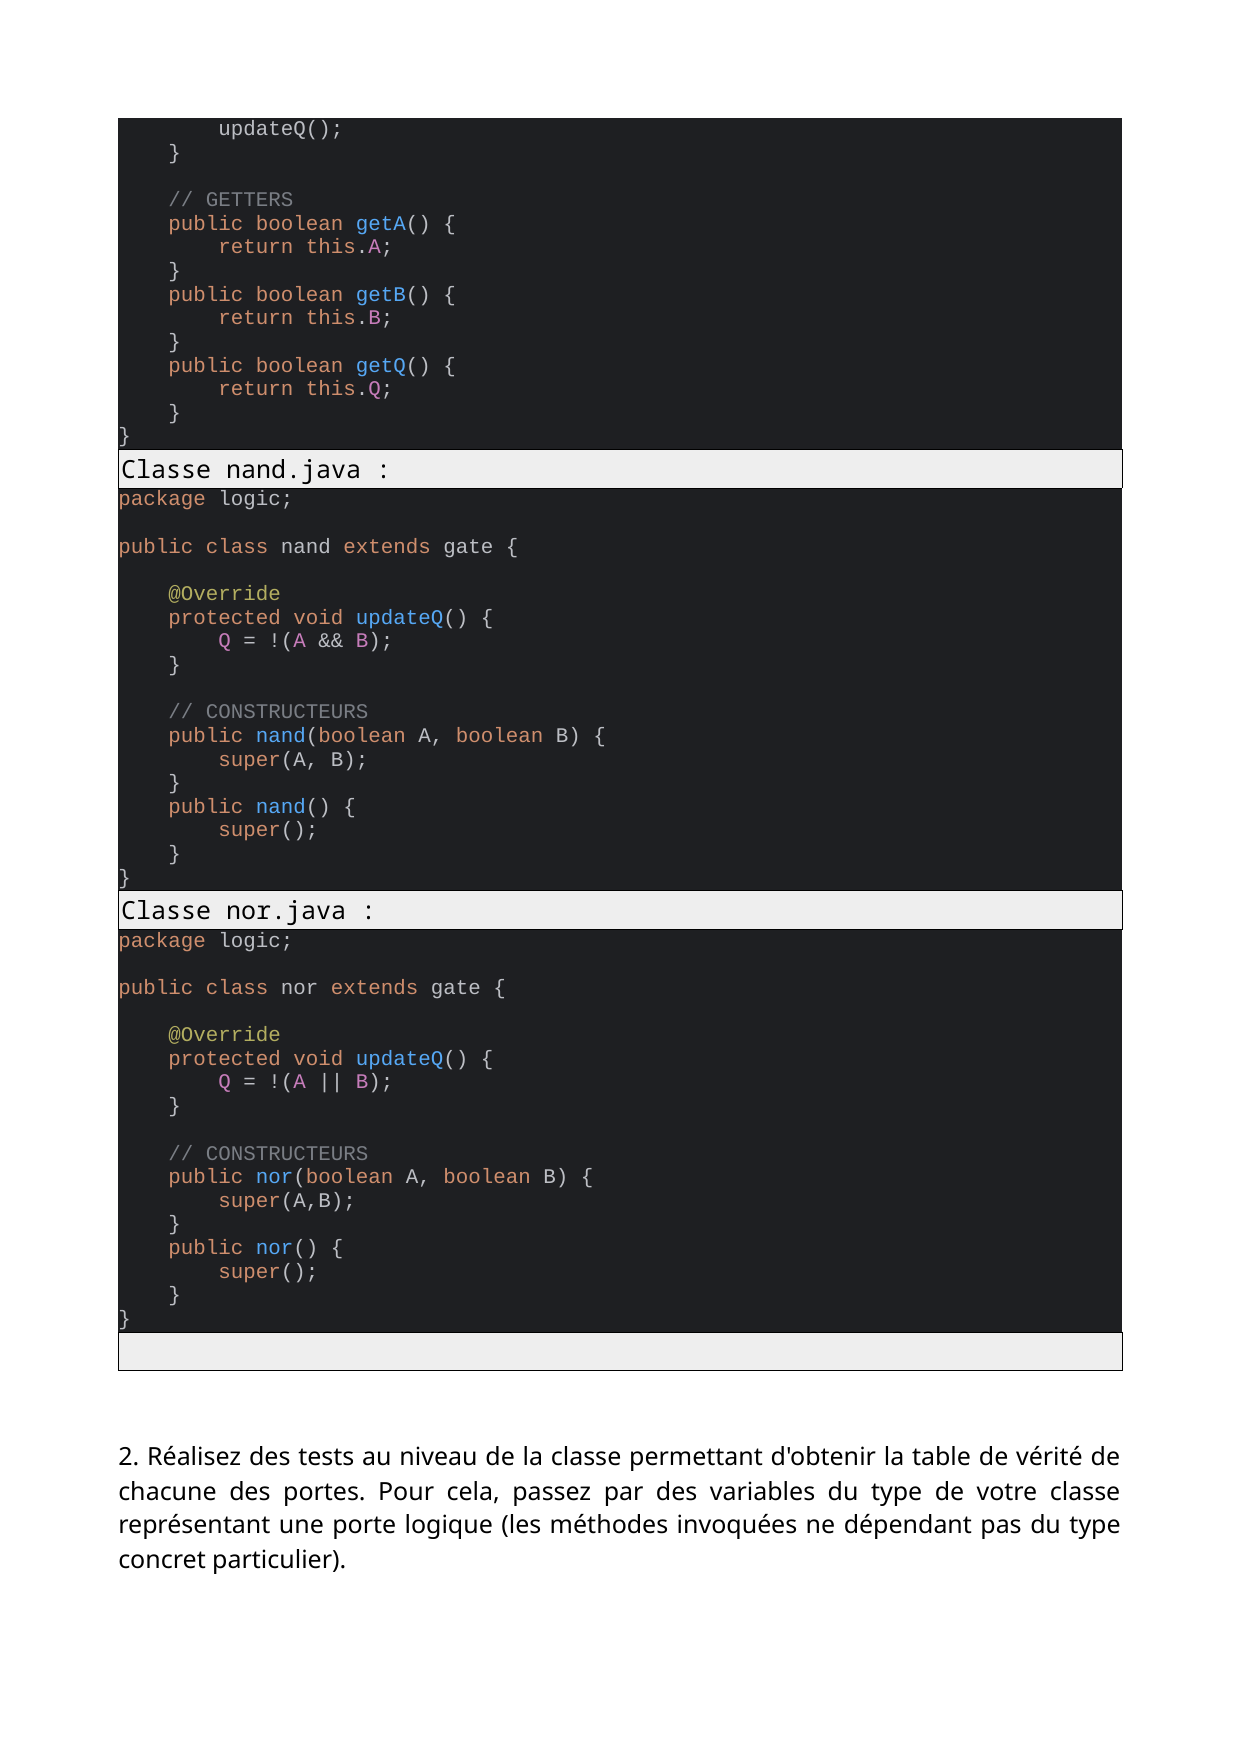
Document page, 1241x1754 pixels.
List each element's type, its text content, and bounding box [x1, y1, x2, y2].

text Classe nor.java : [119, 891, 1122, 929]
text package logic; public class nand extends gate { @Override protected void updateQ() { Q = !(A && B); } // CONSTRUCTEURS public nand(boolean A, boolean B) { super(A, B); } public nand() { super(); } } [118, 489, 1122, 890]
text 2. Réalisez des tests au niveau de la classe permettant d'obtenir la table de vérité de chacune des portes. Pour cela, passez par des variables du type de votre classe représentant une porte logique (les méthodes invoquées ne dépendant pas du type concret particulier). [118, 1439, 1122, 1575]
text package logic; public class nor extends gate { @Override protected void updateQ() { Q = !(A || B); } // CONSTRUCTEURS public nor(boolean A, boolean B) { super(A,B); } public nor() { super(); } } [118, 930, 1122, 1332]
text Classe nand.java : [119, 450, 1122, 488]
text updateQ(); } // GETTERS public boolean getA() { return this.A; } public boolean getB() { return this.B; } public boolean getQ() { return this.Q; } } [118, 118, 1122, 449]
